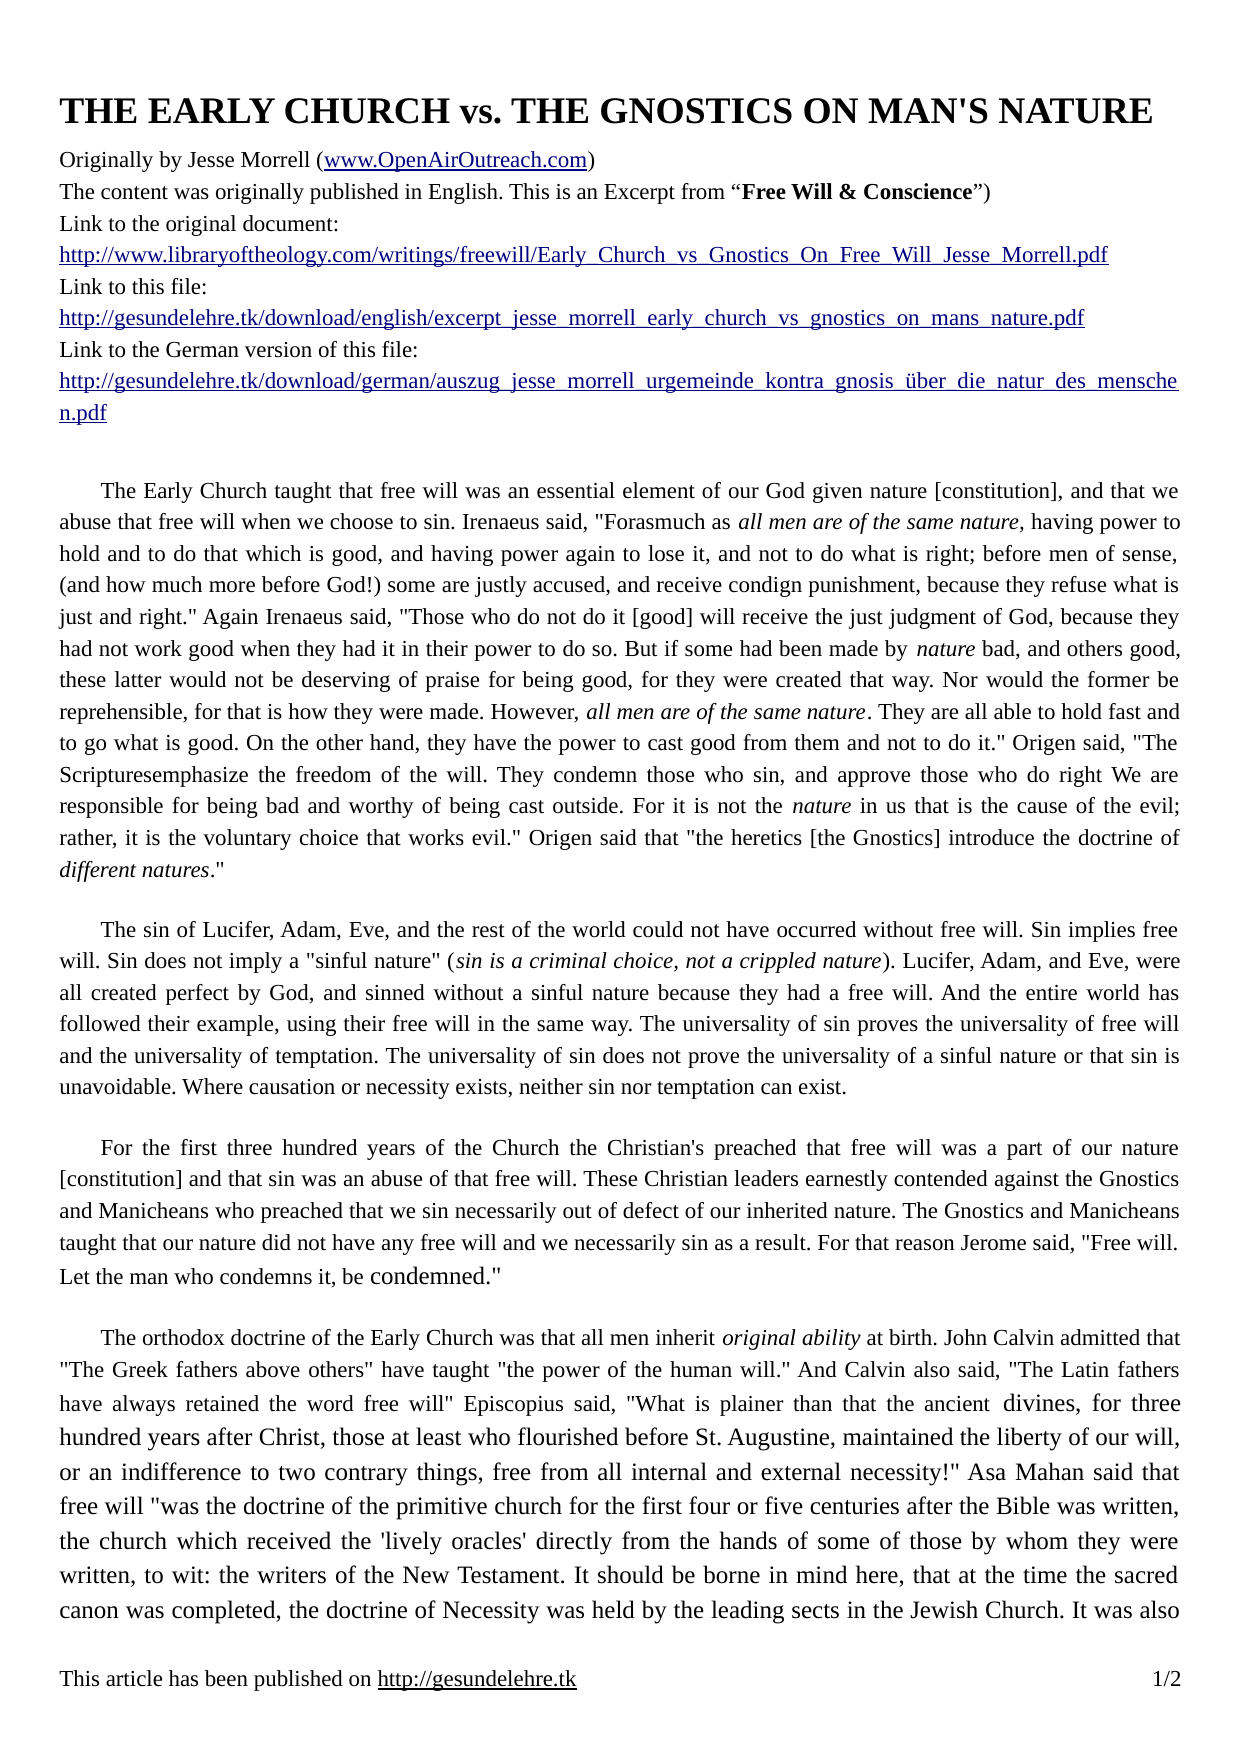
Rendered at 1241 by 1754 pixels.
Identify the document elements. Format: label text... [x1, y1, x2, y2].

text The content was originally published in English. This is an Excerpt from “Free Will & Conscience”) [59, 178, 1181, 204]
text For the first three hundred years of the Church the Christian's preached that free will was a part of our nature [constitution] and that sin was an abuse of that free will. These Christian leaders earnestly contended against the Gnostics and Manicheans who preached that we sin necessarily out of defect of our inherited nature. The Gnostics and Manicheans taught that our nature did not have any free will and we necessarily sin as a result. For that reason Jerome said, "Free will. Let the man who condemns it, be condemned." [59, 1134, 1181, 1289]
text THE EARLY CHURCH vs. THE GNOSTICS ON MAN'S NATURE [59, 88, 1181, 132]
text Link to this file: http://gesundelehre.tk/download/english/excerpt_jesse_morrell_early_church_vs_gnostics_on_mans_nature.pdf [59, 273, 1181, 331]
text Originally by Jesse Morrell (www.OpenAirOutreach.com) [59, 146, 1181, 173]
text The Early Church taught that free will was an essential element of our God given nature [constitution], and that we abuse that free will when we choose to sin. Irenaeus said, "Forasmuch as all men are of the same nature, having power to hold and to do that which is good, and having power again to lose it, and not to do what is right; before men of sense, (and how much more before God!) some are justly accused, and receive condign punishment, because they refuse what is just and right." Again Irenaeus said, "Those who do not do it [good] will receive the just judgment of God, because they had not work good when they had it in their power to do so. But if some had been made by nature bad, and others good, these latter would not be deserving of praise for being good, for they were created that way. Nor would the former be reprehensible, for that is how they were made. However, all men are of the same nature. They are all able to hold fast and to go what is good. On the other hand, they have the power to cast good from them and not to do it." Origen said, "The Scripturesemphasize the freedom of the will. They condemn those who sin, and approve those who do right We are responsible for being bad and worthy of being cast outside. For it is not the nature in us that is the cause of the evil; rather, it is the voluntary choice that works evil." Origen said that "the heretics [the Gnostics] introduce the doctrine of different natures." [59, 477, 1181, 882]
text The sin of Lucifer, Adam, Eve, and the rest of the world could not have occurred without free will. Sin implies free will. Sin does not imply a "sinful nature" (sin is a criminal choice, not a crippled nature). Lucifer, Adam, and Eve, were all created perfect by God, and sinned without a sinful nature because they had a free will. And the entire world has followed their example, using their free will in the same way. The universality of sin proves the universality of free will and the universality of temptation. The universality of sin does not prove the universality of a sinful nature or that sin is unavoidable. Where causation or necessity exists, neither sin nor temptation can exist. [59, 916, 1181, 1100]
text Link to the original document: http://www.libraryoftheology.com/writings/freewill/Early_Church_vs_Gnostics_On_Free_Will_Jesse_Morrell.pdf [59, 209, 1181, 267]
text The orthodox doctrine of the Early Church was that all men inherit original ability at birth. John Calvin admitted that "The Greek fathers above others" have taught "the power of the human will." And Calvin also said, "The Latin fathers have always retained the word free will" Episcopius said, "What is plainer than that the ancient divines, for three hundred years after Christ, those at least who flourished before St. Augustine, maintained the liberty of our will, or an indifference to two contrary things, free from all internal and external necessity!" Asa Mahan said that free will "was the doctrine of the primitive church for the first four or five centuries after the Bible was written, the church which received the 'lively oracles' directly from the hands of some of those by whom they were written, to wit: the writers of the New Testament. It should be borne in mind here, that at the time the sacred canon was completed, the doctrine of Necessity was held by the leading sects in the Jewish Church. It was also [59, 1324, 1181, 1623]
text Link to the German version of this file: http://gesundelehre.tk/download/german/auszug_jesse_morrell_urgemeinde_kontra_gnosis_über_die_natur_des_menschen.pdf [59, 336, 1181, 425]
